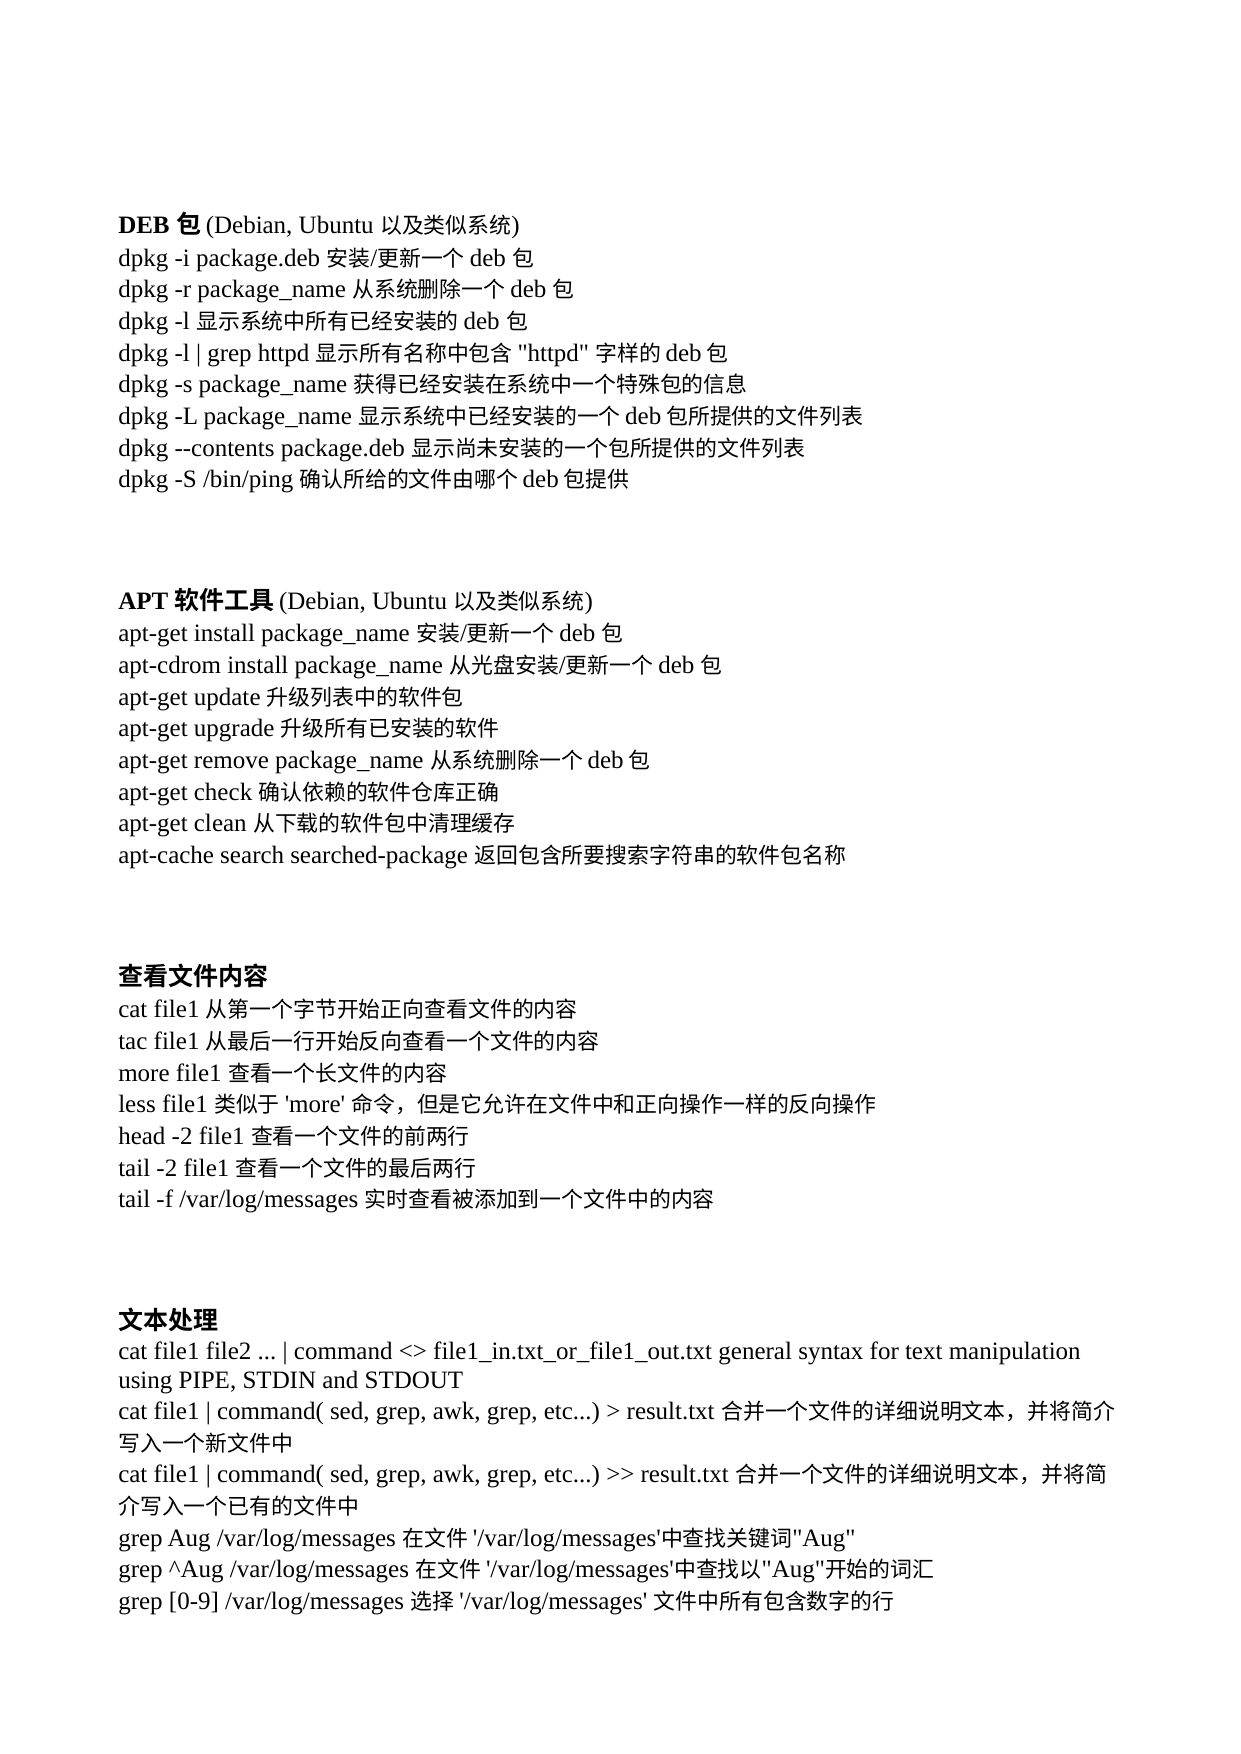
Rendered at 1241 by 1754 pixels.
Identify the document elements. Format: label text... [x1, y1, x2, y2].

text apt-get update 升级列表中的软件包 [118, 680, 1122, 711]
text less file1 类似于 'more' 命令，但是它允许在文件中和正向操作一样的反向操作 [118, 1087, 1122, 1119]
text 查看文件内容 [118, 956, 1122, 992]
text cat file1 | command( sed, grep, awk, grep, etc...) >> result.txt 合并一个文件的详细说明文本，并将简介写入一个已有的文件中 [118, 1457, 1122, 1521]
text apt-get install package_name 安装/更新一个 deb 包 [118, 616, 1122, 648]
text cat file1 file2 ... | command <> file1_in.txt_or_file1_out.txt general syntax for text manipulation using PIPE, STDIN and STDOUT [118, 1336, 1122, 1394]
text apt-get upgrade 升级所有已安装的软件 [118, 711, 1122, 743]
text dpkg -s package_name 获得已经安装在系统中一个特殊包的信息 [118, 367, 1122, 399]
text dpkg -i package.deb 安装/更新一个 deb 包 [118, 241, 1122, 272]
text cat file1 从第一个字节开始正向查看文件的内容 [118, 992, 1122, 1024]
text tail -2 file1 查看一个文件的最后两行 [118, 1151, 1122, 1182]
text grep ^Aug /var/log/messages 在文件 '/var/log/messages'中查找以"Aug"开始的词汇 [118, 1552, 1122, 1584]
text dpkg -l | grep httpd 显示所有名称中包含 "httpd" 字样的deb包 [118, 336, 1122, 367]
text APT 软件工具 (Debian, Ubuntu 以及类似系统) [118, 580, 1122, 616]
text apt-get remove package_name 从系统删除一个deb包 [118, 743, 1122, 775]
text tac file1 从最后一行开始反向查看一个文件的内容 [118, 1024, 1122, 1056]
text apt-cache search searched-package 返回包含所要搜索字符串的软件包名称 [118, 838, 1122, 870]
text grep Aug /var/log/messages 在文件 '/var/log/messages'中查找关键词"Aug" [118, 1521, 1122, 1552]
text tail -f /var/log/messages 实时查看被添加到一个文件中的内容 [118, 1182, 1122, 1214]
text apt-get clean 从下载的软件包中清理缓存 [118, 806, 1122, 838]
text more file1 查看一个长文件的内容 [118, 1056, 1122, 1087]
text dpkg -S /bin/ping 确认所给的文件由哪个deb包提供 [118, 462, 1122, 494]
text dpkg --contents package.deb 显示尚未安装的一个包所提供的文件列表 [118, 431, 1122, 462]
text DEB 包 (Debian, Ubuntu 以及类似系统) [118, 204, 1122, 241]
text dpkg -r package_name 从系统删除一个 deb 包 [118, 272, 1122, 304]
text dpkg -l 显示系统中所有已经安装的 deb 包 [118, 304, 1122, 336]
text grep [0-9] /var/log/messages 选择 '/var/log/messages' 文件中所有包含数字的行 [118, 1584, 1122, 1616]
text apt-get check 确认依赖的软件仓库正确 [118, 775, 1122, 806]
text cat file1 | command( sed, grep, awk, grep, etc...) > result.txt 合并一个文件的详细说明文本，并将简介写入一个新文件中 [118, 1394, 1122, 1457]
text apt-cdrom install package_name 从光盘安装/更新一个 deb 包 [118, 648, 1122, 680]
text dpkg -L package_name 显示系统中已经安装的一个deb包所提供的文件列表 [118, 399, 1122, 431]
text head -2 file1 查看一个文件的前两行 [118, 1119, 1122, 1151]
text 文本处理 [118, 1300, 1122, 1336]
